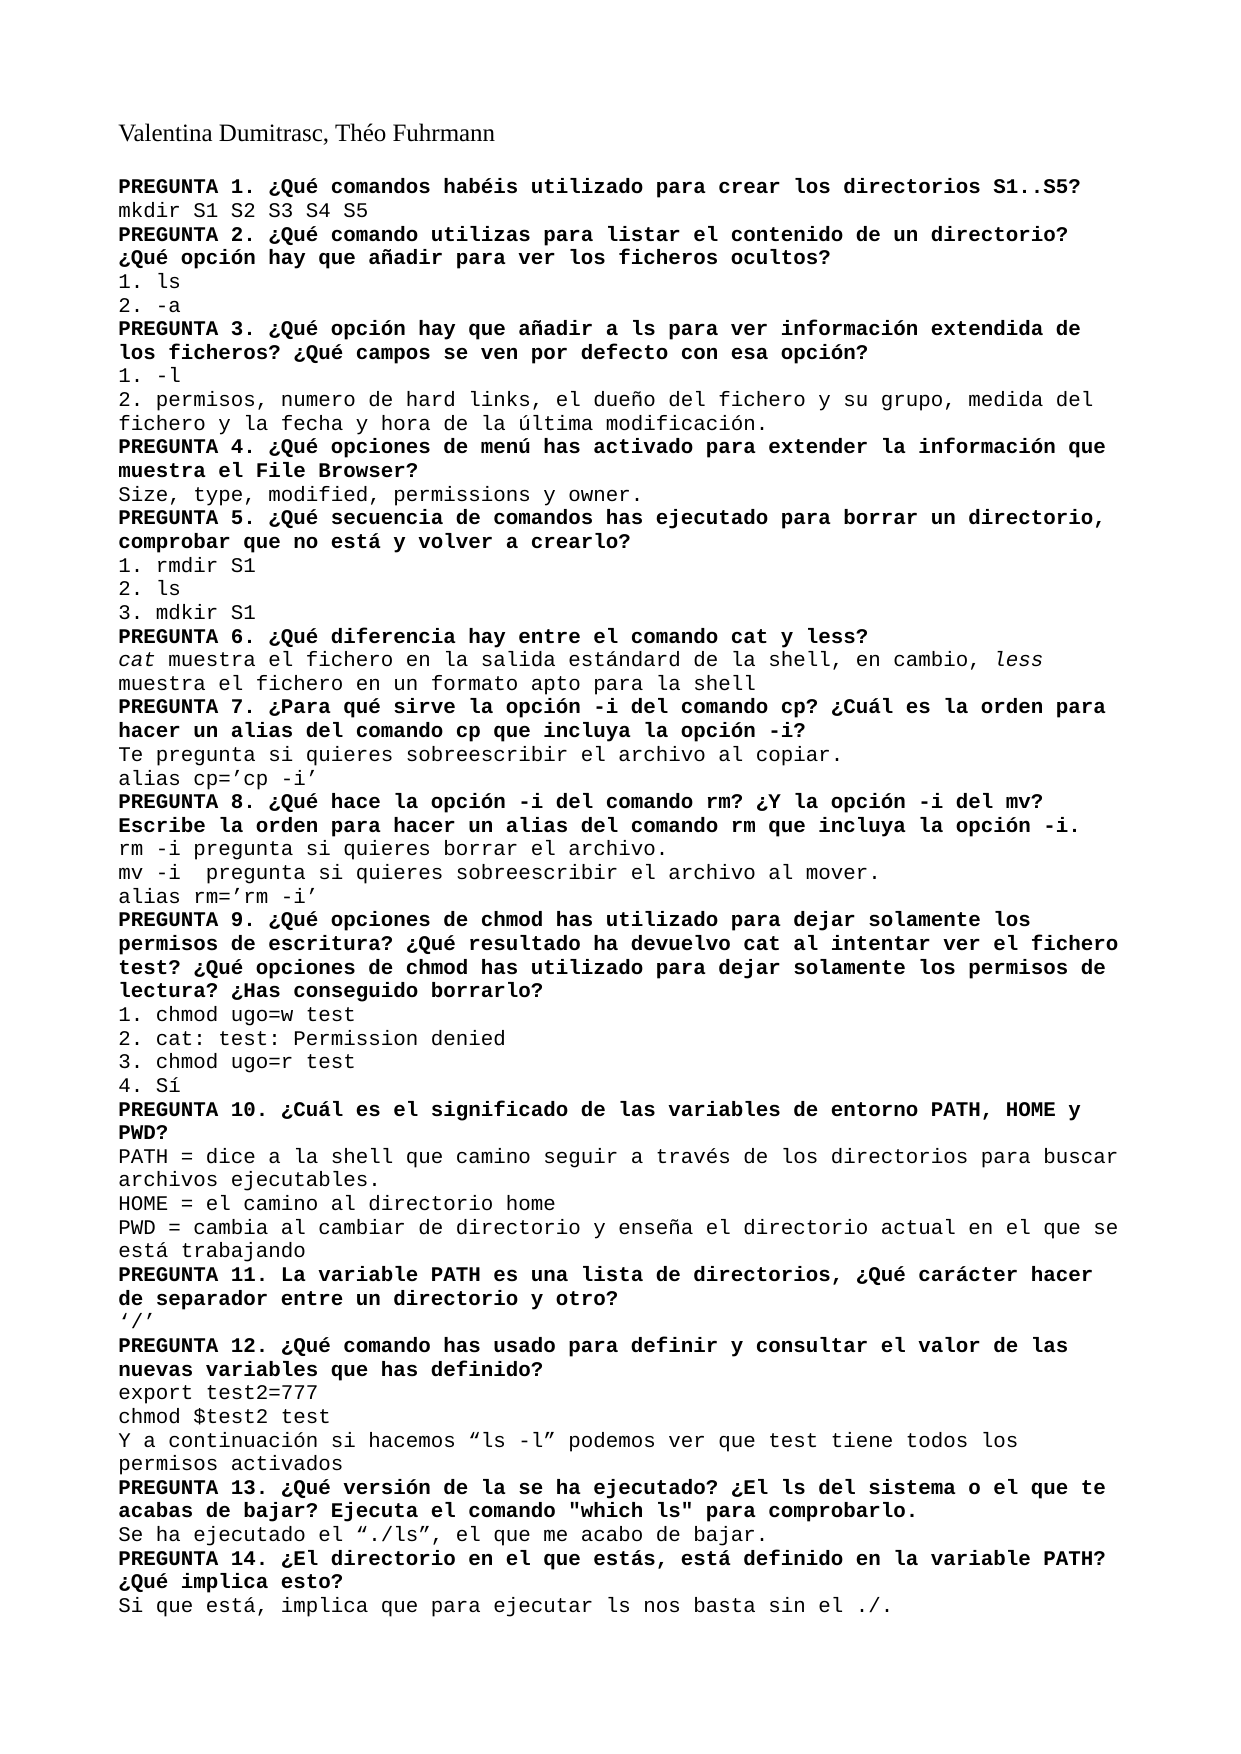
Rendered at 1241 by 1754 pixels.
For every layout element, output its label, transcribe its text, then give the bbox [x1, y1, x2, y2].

text alias cp=’cp -i’ [118, 767, 1122, 791]
text 1. ls [118, 271, 1122, 294]
text PREGUNTA 11. La variable PATH es una lista de directorios, ¿Qué carácter hacer de separador entre un directorio y otro? [118, 1264, 1122, 1311]
text PREGUNTA 8. ¿Qué hace la opción -i del comando rm? ¿Y la opción -i del mv? Escribe la orden para hacer un alias del comando rm que incluya la opción -i. [118, 791, 1122, 838]
text 1. -l [118, 366, 1122, 389]
text PREGUNTA 1. ¿Qué comandos habéis utilizado para crear los directorios S1..S5? [118, 176, 1122, 200]
text PREGUNTA 7. ¿Para qué sirve la opción -i del comando cp? ¿Cuál es la orden para hacer un alias del comando cp que incluya la opción -i? [118, 697, 1122, 744]
text export test2=777 [118, 1382, 1122, 1406]
text PREGUNTA 2. ¿Qué comando utilizas para listar el contenido de un directorio? ¿Qué opción hay que añadir para ver los ficheros ocultos? [118, 224, 1122, 271]
text 3. chmod ugo=r test [118, 1051, 1122, 1075]
text PREGUNTA 12. ¿Qué comando has usado para definir y consultar el valor de las nuevas variables que has definido? [118, 1335, 1122, 1382]
text Se ha ejecutado el “./ls”, el que me acabo de bajar. [118, 1524, 1122, 1548]
text PREGUNTA 5. ¿Qué secuencia de comandos has ejecutado para borrar un directorio, comprobar que no está y volver a crearlo? [118, 507, 1122, 555]
text mkdir S1 S2 S3 S4 S5 [118, 200, 1122, 224]
text alias rm=’rm -i’ [118, 886, 1122, 909]
text 3. mdkir S1 [118, 602, 1122, 626]
text mv -i pregunta si quieres sobreescribir el archivo al mover. [118, 862, 1122, 886]
text PREGUNTA 14. ¿El directorio en el que estás, está definido en la variable PATH? ¿Qué implica esto? [118, 1548, 1122, 1595]
text rm -i pregunta si quieres borrar el archivo. [118, 838, 1122, 862]
text PREGUNTA 4. ¿Qué opciones de menú has activado para extender la información que muestra el File Browser? [118, 436, 1122, 484]
text 4. Sí [118, 1075, 1122, 1098]
text PREGUNTA 13. ¿Qué versión de la se ha ejecutado? ¿El ls del sistema o el que te acabas de bajar? Ejecuta el comando "which ls" para comprobarlo. [118, 1477, 1122, 1524]
text PREGUNTA 6. ¿Qué diferencia hay entre el comando cat y less? [118, 626, 1122, 649]
text 1. rmdir S1 [118, 555, 1122, 578]
text PREGUNTA 10. ¿Cuál es el significado de las variables de entorno PATH, HOME y PWD? [118, 1098, 1122, 1146]
text Si que está, implica que para ejecutar ls nos basta sin el ./. [118, 1595, 1122, 1619]
text 2. ls [118, 578, 1122, 602]
text HOME = el camino al directorio home [118, 1193, 1122, 1217]
text 2. -a [118, 294, 1122, 318]
text Te pregunta si quieres sobreescribir el archivo al copiar. [118, 744, 1122, 767]
text 2. cat: test: Permission denied [118, 1028, 1122, 1051]
text Size, type, modified, permissions y owner. [118, 484, 1122, 507]
text PATH = dice a la shell que camino seguir a través de los directorios para buscar archivos ejecutables. [118, 1146, 1122, 1193]
text 1. chmod ugo=w test [118, 1004, 1122, 1028]
text Y a continuación si hacemos “ls -l” podemos ver que test tiene todos los permisos activados [118, 1429, 1122, 1477]
text chmod $test2 test [118, 1406, 1122, 1429]
text 2. permisos, numero de hard links, el dueño del fichero y su grupo, medida del fichero y la fecha y hora de la última modificación. [118, 389, 1122, 436]
text ‘/’ [118, 1311, 1122, 1335]
text PWD = cambia al cambiar de directorio y enseña el directorio actual en el que se está trabajando [118, 1217, 1122, 1264]
text PREGUNTA 9. ¿Qué opciones de chmod has utilizado para dejar solamente los permisos de escritura? ¿Qué resultado ha devuelvo cat al intentar ver el fichero test? ¿Qué opciones de chmod has utilizado para dejar solamente los permisos de lectura? ¿Has conseguido borrarlo? [118, 909, 1122, 1004]
text PREGUNTA 3. ¿Qué opción hay que añadir a ls para ver información extendida de los ficheros? ¿Qué campos se ven por defecto con esa opción? [118, 318, 1122, 366]
text cat muestra el fichero en la salida estándard de la shell, en cambio, less muestra el fichero en un formato apto para la shell [118, 649, 1122, 697]
